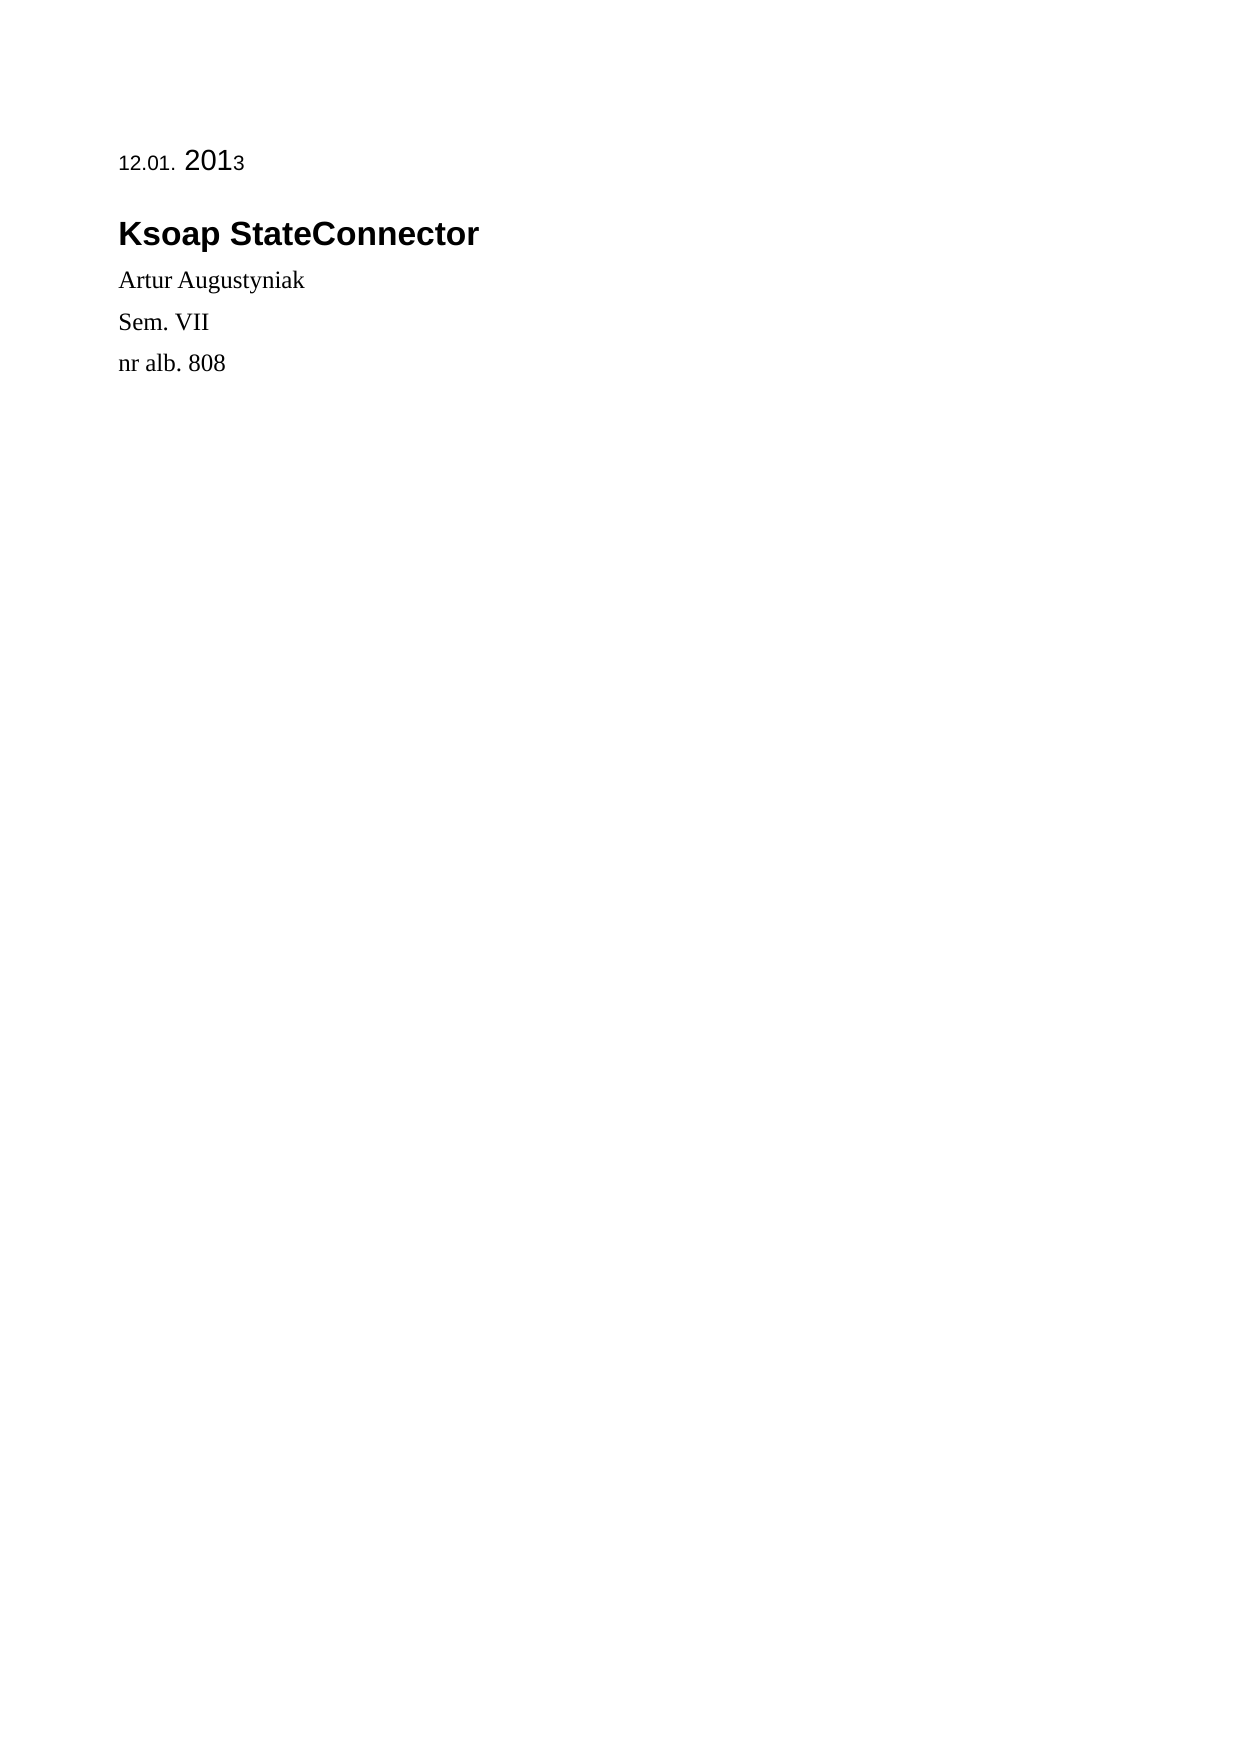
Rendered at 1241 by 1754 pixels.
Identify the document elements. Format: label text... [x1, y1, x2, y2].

text 12.01. 2013 [118, 143, 1122, 177]
subtitle Ksoap StateConnector [118, 214, 1122, 253]
text Artur Augustyniak [118, 265, 1122, 294]
text nr alb. 808 [118, 348, 1122, 377]
text Sem. VII [118, 307, 1122, 335]
